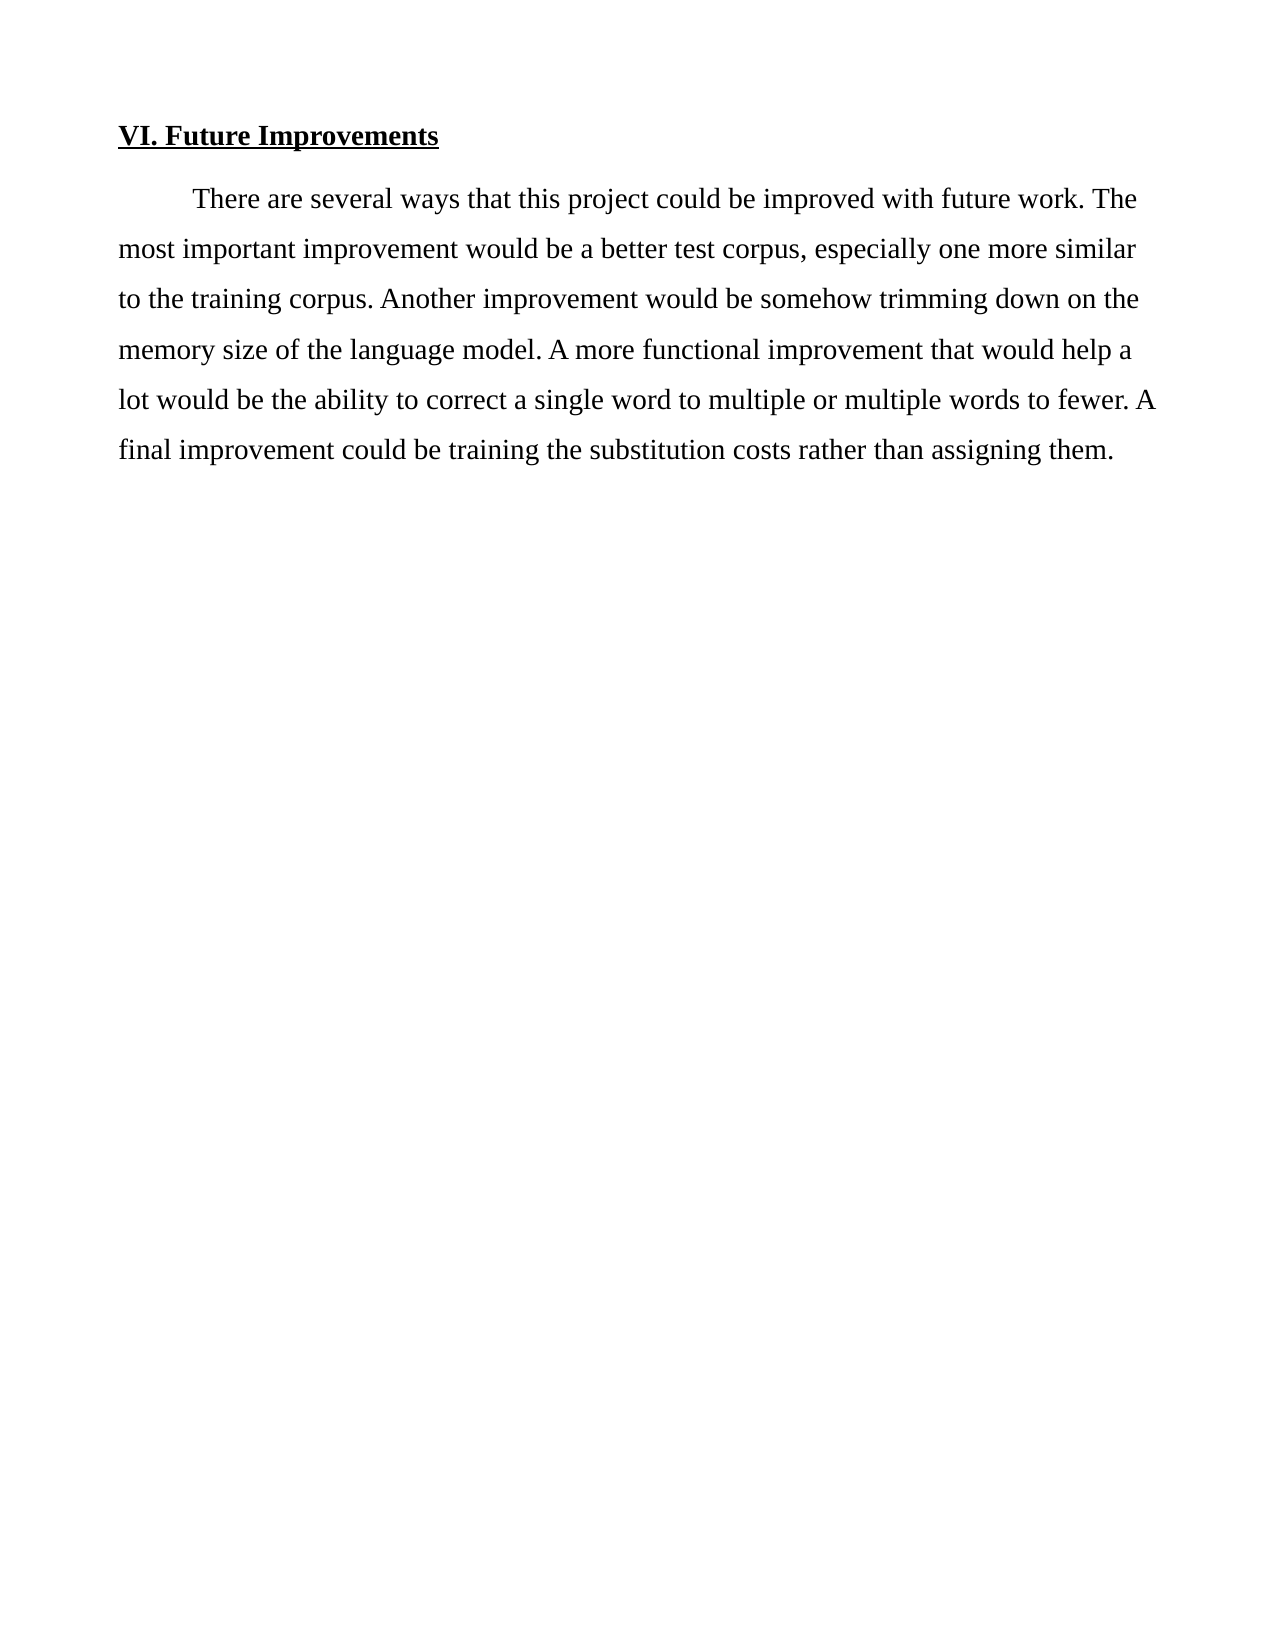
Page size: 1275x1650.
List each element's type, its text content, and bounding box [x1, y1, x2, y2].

text VI. Future Improvements [118, 118, 1157, 152]
text There are several ways that this project could be improved with future work. The most important improvement would be a better test corpus, especially one more similar to the training corpus. Another improvement would be somehow trimming down on the memory size of the language model. A more functional improvement that would help a lot would be the ability to correct a single word to multiple or multiple words to fewer. A final improvement could be training the substitution costs rather than assigning them. [118, 181, 1157, 466]
